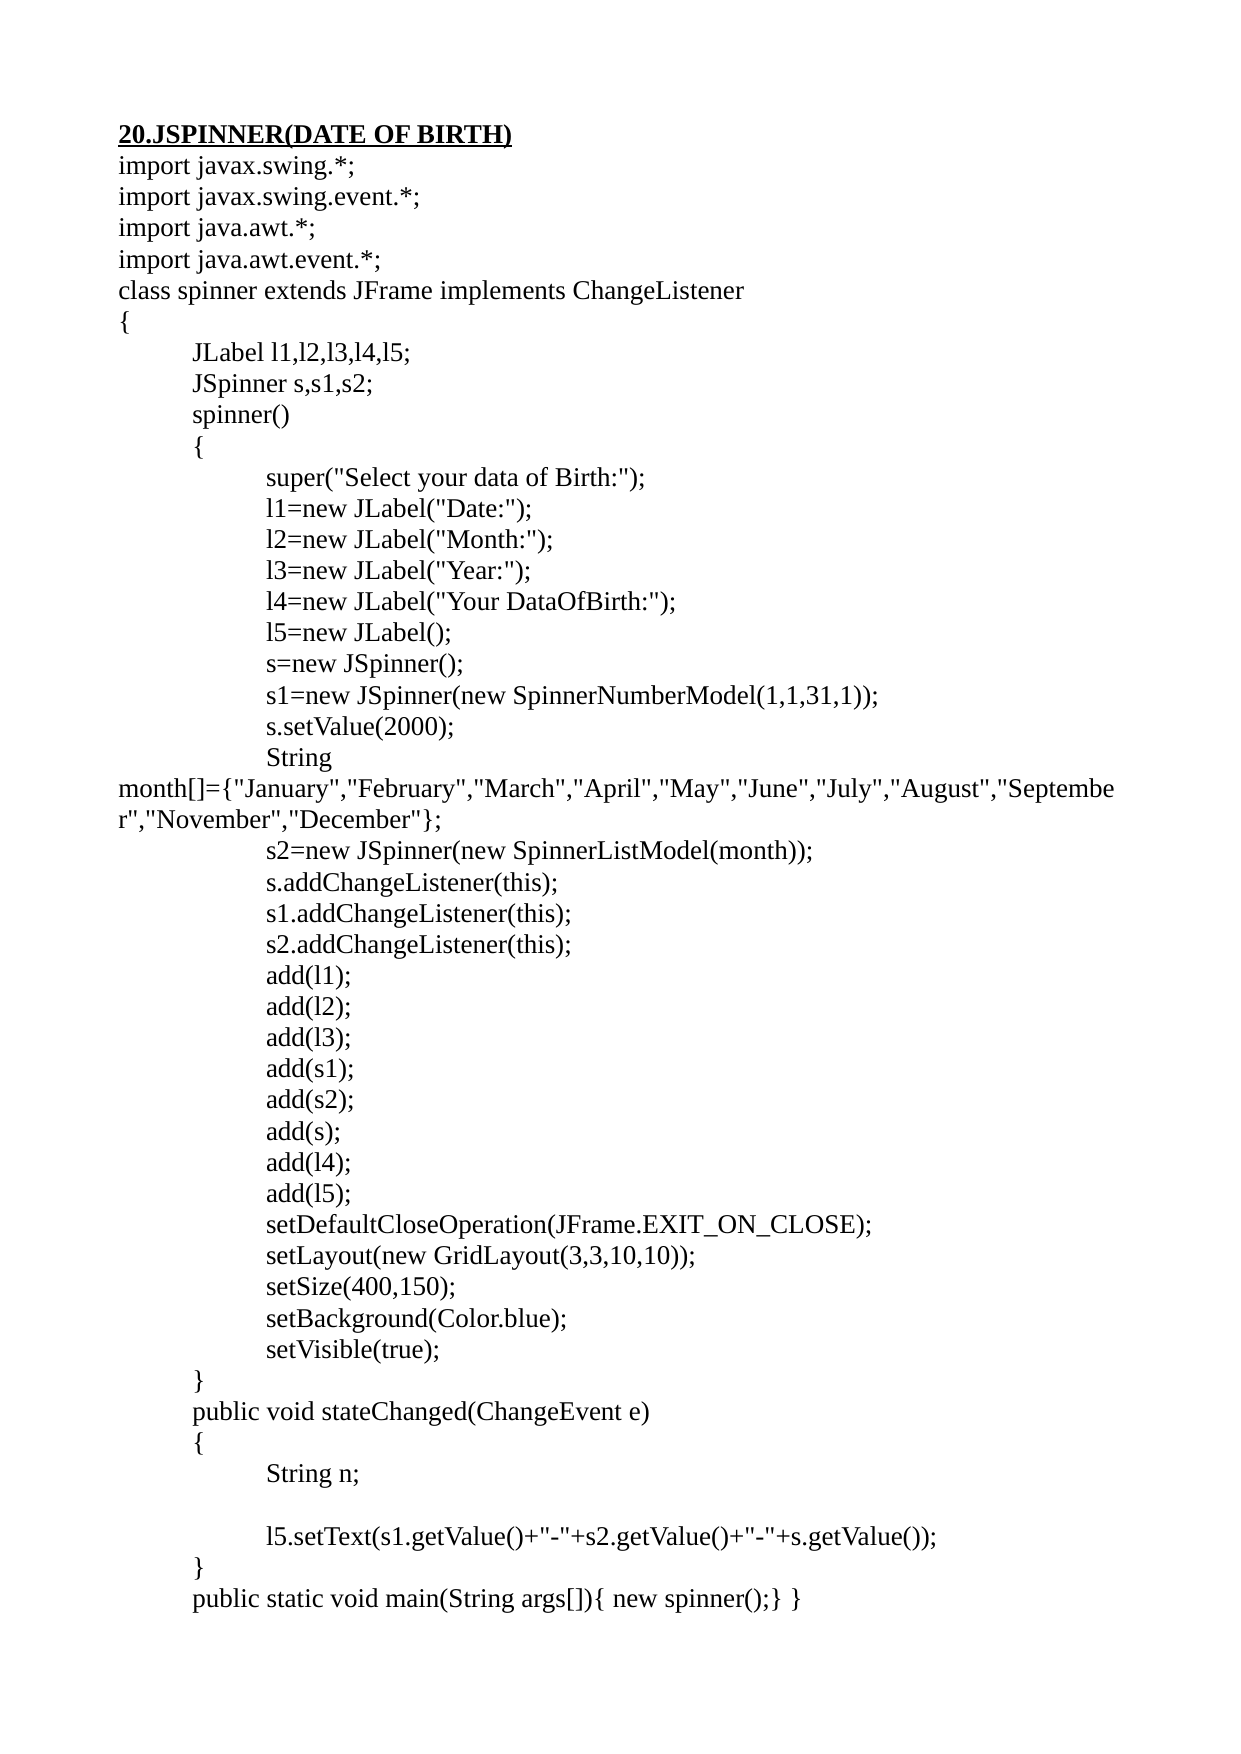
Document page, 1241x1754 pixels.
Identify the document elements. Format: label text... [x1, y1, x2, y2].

text s.addChangeListener(this); [118, 866, 1122, 897]
text setLayout(new GridLayout(3,3,10,10)); [118, 1239, 1122, 1271]
text class spinner extends JFrame implements ChangeListener [118, 274, 1122, 305]
text 20.JSPINNER(DATE OF BIRTH) [118, 118, 1122, 149]
text spinner() [118, 398, 1122, 429]
text { [118, 1426, 1122, 1457]
text s1=new JSpinner(new SpinnerNumberModel(1,1,31,1)); [118, 679, 1122, 710]
text s=new JSpinner(); [118, 648, 1122, 679]
text public void stateChanged(ChangeEvent e) [118, 1395, 1122, 1426]
text s.setValue(2000); [118, 710, 1122, 741]
text add(l2); [118, 990, 1122, 1021]
text JSpinner s,s1,s2; [118, 367, 1122, 398]
text setVisible(true); [118, 1333, 1122, 1364]
text { [118, 429, 1122, 461]
text String month[]={"January","February","March","April","May","June","July","August","September","November","December"}; [118, 741, 1122, 834]
text add(l3); [118, 1021, 1122, 1052]
text import javax.swing.*; [118, 149, 1122, 180]
text l1=new JLabel("Date:"); [118, 492, 1122, 523]
text s2=new JSpinner(new SpinnerListModel(month)); [118, 834, 1122, 866]
text } [118, 1551, 1122, 1582]
text { [118, 305, 1122, 336]
text super("Select your data of Birth:"); [118, 461, 1122, 492]
text setDefaultCloseOperation(JFrame.EXIT_ON_CLOSE); [118, 1208, 1122, 1239]
text l3=new JLabel("Year:"); [118, 554, 1122, 585]
text add(s1); [118, 1052, 1122, 1084]
text s1.addChangeListener(this); [118, 897, 1122, 928]
text add(l1); [118, 959, 1122, 990]
text import java.awt.*; [118, 212, 1122, 243]
text setBackground(Color.blue); [118, 1302, 1122, 1333]
text l2=new JLabel("Month:"); [118, 523, 1122, 554]
text s2.addChangeListener(this); [118, 928, 1122, 959]
text public static void main(String args[]){ new spinner();} } [118, 1582, 1122, 1613]
text add(l5); [118, 1177, 1122, 1208]
text add(s2); [118, 1084, 1122, 1115]
text import javax.swing.event.*; [118, 180, 1122, 212]
text setSize(400,150); [118, 1271, 1122, 1302]
text String n; [118, 1457, 1122, 1488]
text } [118, 1364, 1122, 1395]
text l4=new JLabel("Your DataOfBirth:"); [118, 585, 1122, 616]
text l5=new JLabel(); [118, 616, 1122, 648]
text import java.awt.event.*; [118, 243, 1122, 274]
text JLabel l1,l2,l3,l4,l5; [118, 336, 1122, 367]
text add(l4); [118, 1146, 1122, 1177]
text l5.setText(s1.getValue()+"-"+s2.getValue()+"-"+s.getValue()); [118, 1520, 1122, 1551]
text add(s); [118, 1115, 1122, 1146]
